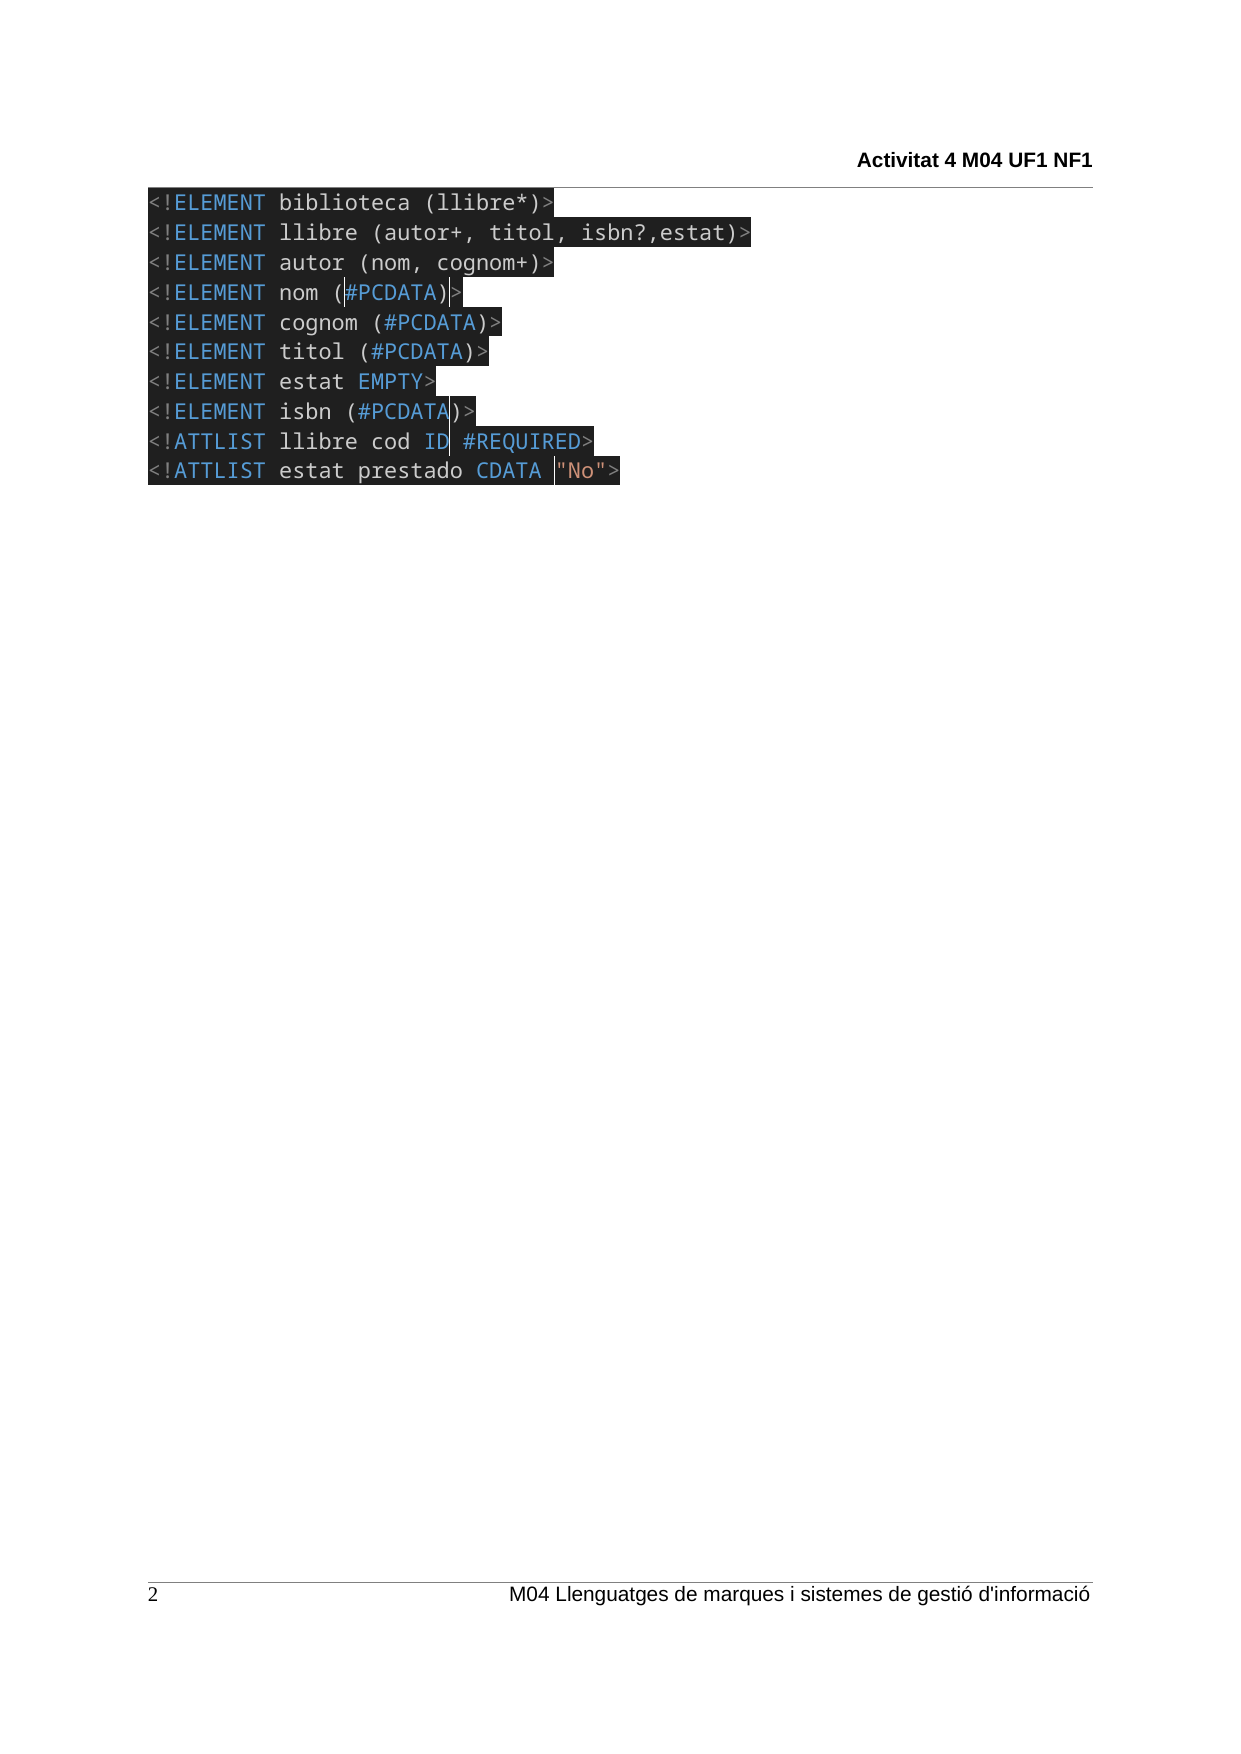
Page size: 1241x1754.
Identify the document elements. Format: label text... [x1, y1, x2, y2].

text <!ELEMENT nom (#PCDATA)> [148, 277, 1093, 307]
text <!ELEMENT autor (nom, cognom+)> [148, 247, 1093, 277]
text <!ELEMENT titol (#PCDATA)> [148, 336, 1093, 366]
text <!ATTLIST llibre cod ID #REQUIRED> [148, 426, 1093, 456]
text <!ELEMENT isbn (#PCDATA)> [148, 396, 1093, 426]
text <!ELEMENT estat EMPTY> [148, 366, 1093, 396]
text <!ATTLIST estat prestado CDATA "No"> [148, 456, 1093, 485]
text <!ELEMENT biblioteca (llibre*)> [148, 188, 1093, 217]
text <!ELEMENT cognom (#PCDATA)> [148, 307, 1093, 336]
text <!ELEMENT llibre (autor+, titol, isbn?,estat)> [148, 217, 1093, 247]
